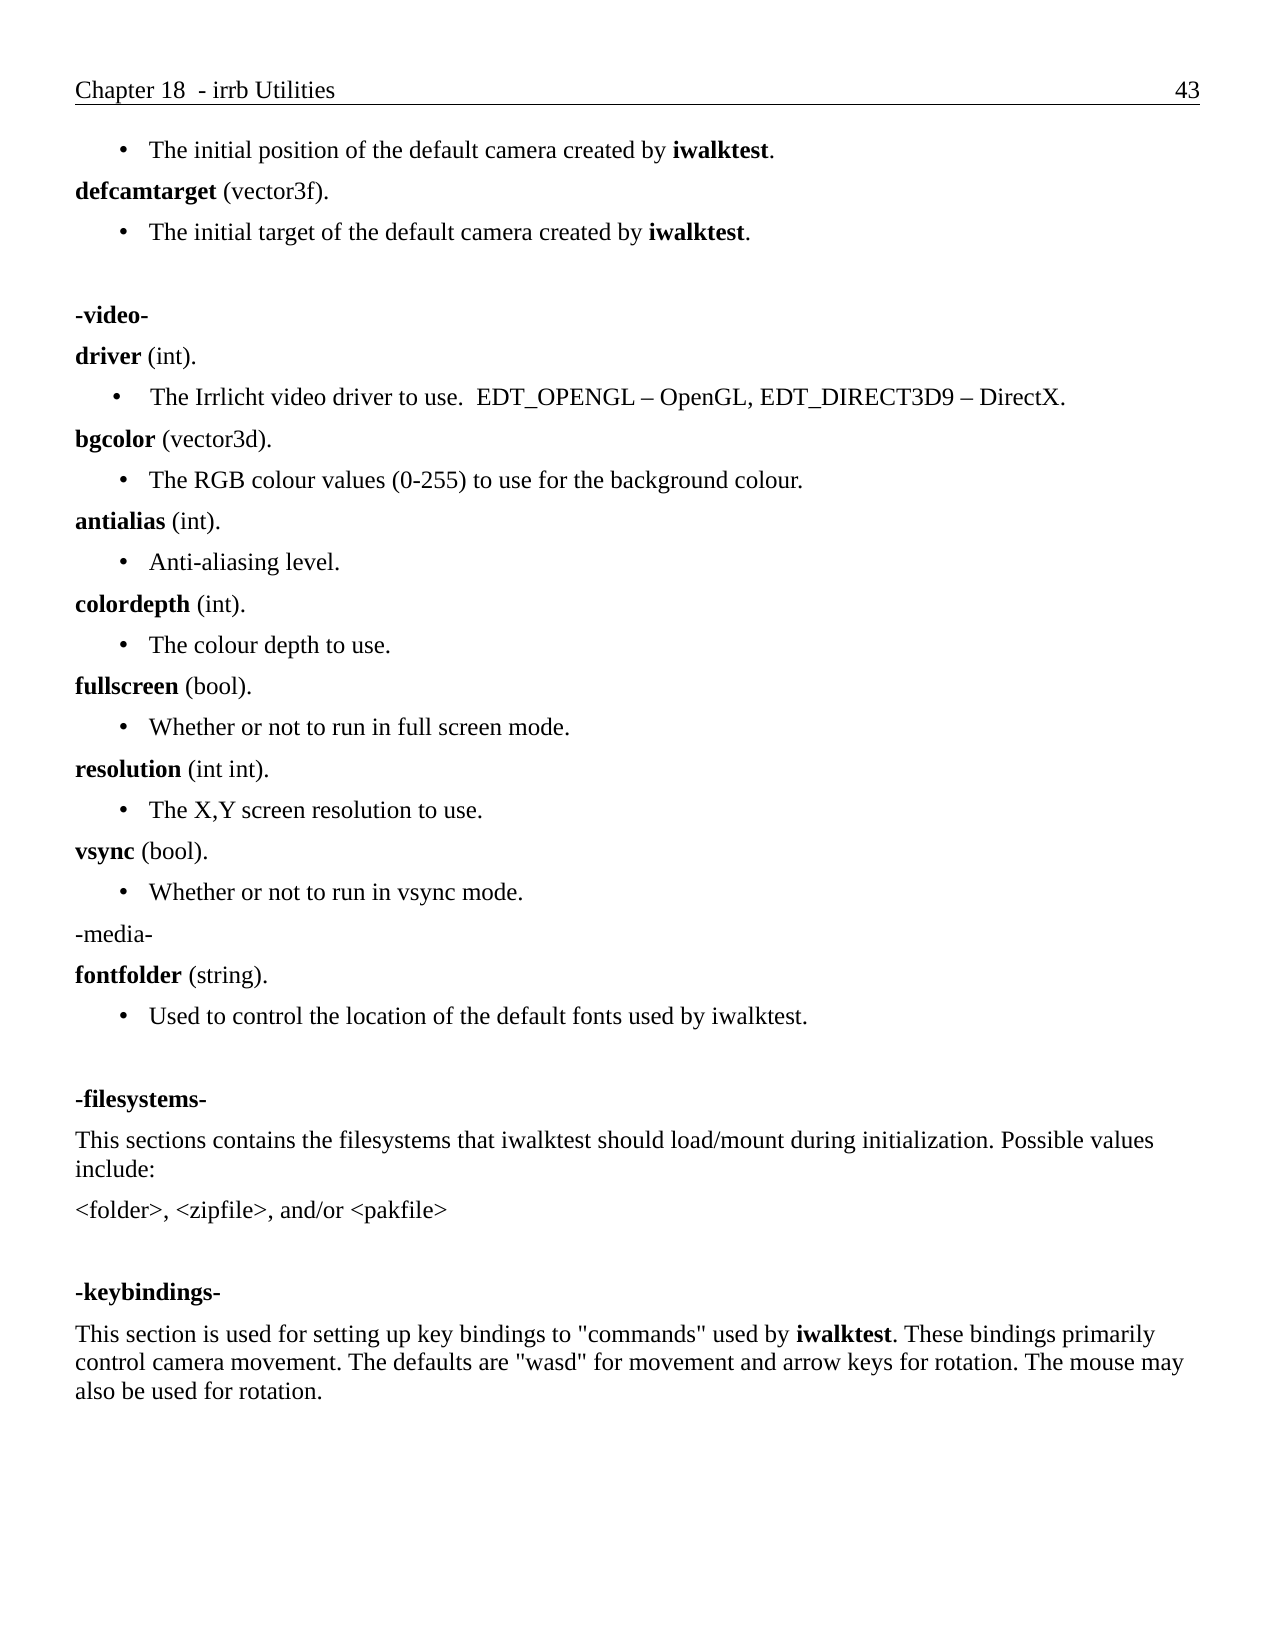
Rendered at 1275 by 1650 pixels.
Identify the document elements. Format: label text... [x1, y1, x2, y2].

list The Irrlicht video driver to use. EDT_OPENGL – OpenGL, EDT_DIRECT3D9 – DirectX. [112, 382, 1200, 411]
list The colour depth to use. [119, 630, 1200, 659]
text fontfolder (string). [75, 960, 1200, 989]
list The initial position of the default camera created by iwalktest. [119, 135, 1200, 164]
text -video- [75, 300, 1200, 329]
text vsync (bool). [75, 836, 1200, 865]
list Whether or not to run in full screen mode. [119, 712, 1200, 741]
text colordepth (int). [75, 589, 1200, 617]
list Used to control the location of the default fonts used by iwalktest. [119, 1001, 1200, 1030]
text antialias (int). [75, 506, 1200, 535]
text This sections contains the filesystems that iwalktest should load/mount during initialization. Possible values include: [75, 1125, 1200, 1182]
text resolution (int int). [75, 754, 1200, 782]
text bgcolor (vector3d). [75, 424, 1200, 452]
text This section is used for setting up key bindings to "commands" used by iwalktest. These bindings primarily control camera movement. The defaults are "wasd" for movement and arrow keys for rotation. The mouse may also be used for rotation. [75, 1319, 1200, 1405]
text driver (int). [75, 341, 1200, 370]
list The initial target of the default camera created by iwalktest. [119, 217, 1200, 246]
text defcamtarget (vector3f). [75, 176, 1200, 205]
text -filesystems- [75, 1084, 1200, 1112]
list Whether or not to run in vsync mode. [119, 877, 1200, 906]
list The X,Y screen resolution to use. [119, 795, 1200, 824]
text -media- [75, 919, 1200, 947]
list Anti-aliasing level. [119, 547, 1200, 576]
text <folder>, <zipfile>, and/or <pakfile> [75, 1195, 1200, 1224]
list The RGB colour values (0-255) to use for the background colour. [119, 465, 1200, 494]
text fullscreen (bool). [75, 671, 1200, 700]
text -keybindings- [75, 1277, 1200, 1306]
